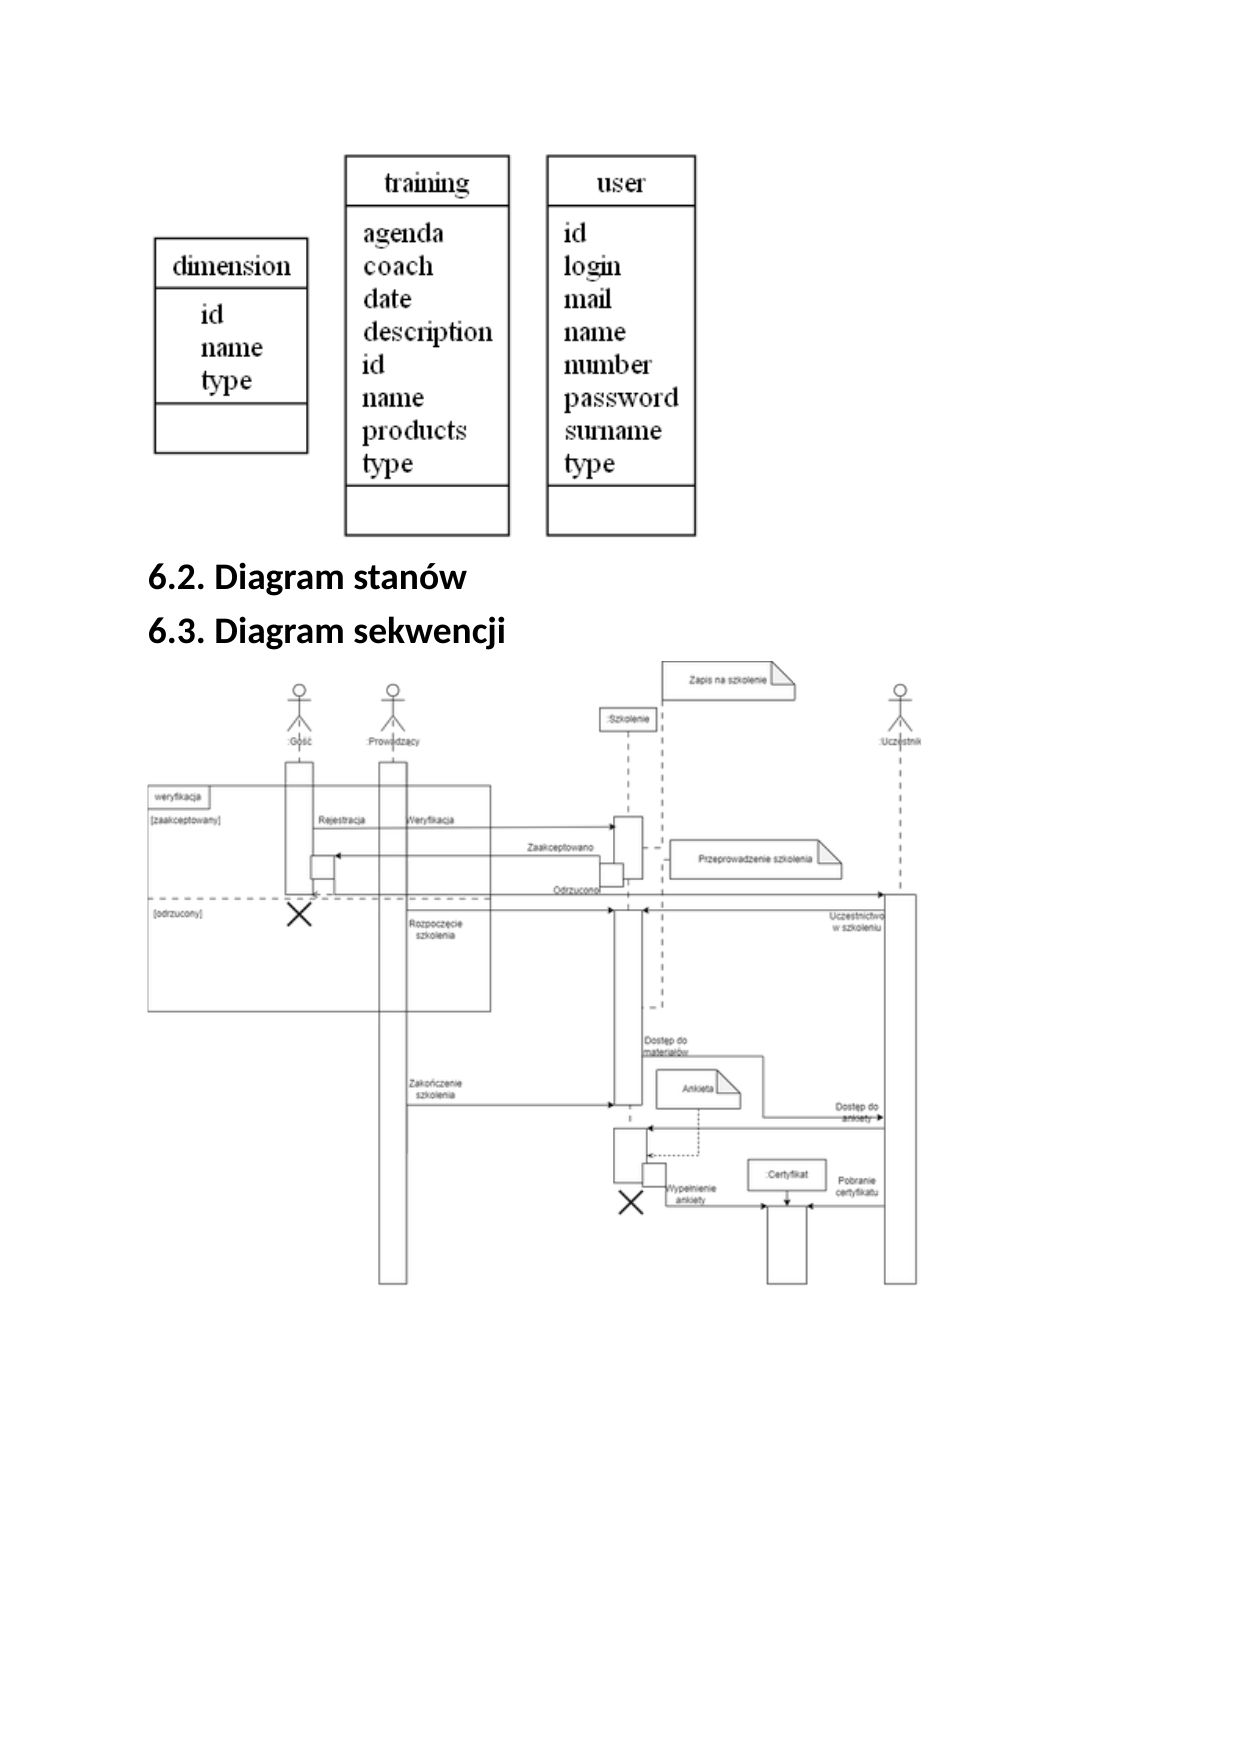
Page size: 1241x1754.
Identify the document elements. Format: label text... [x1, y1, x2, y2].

text 6.2. Diagram stanów [148, 553, 1093, 599]
text 6.3. Diagram sekwencji [148, 607, 1093, 653]
